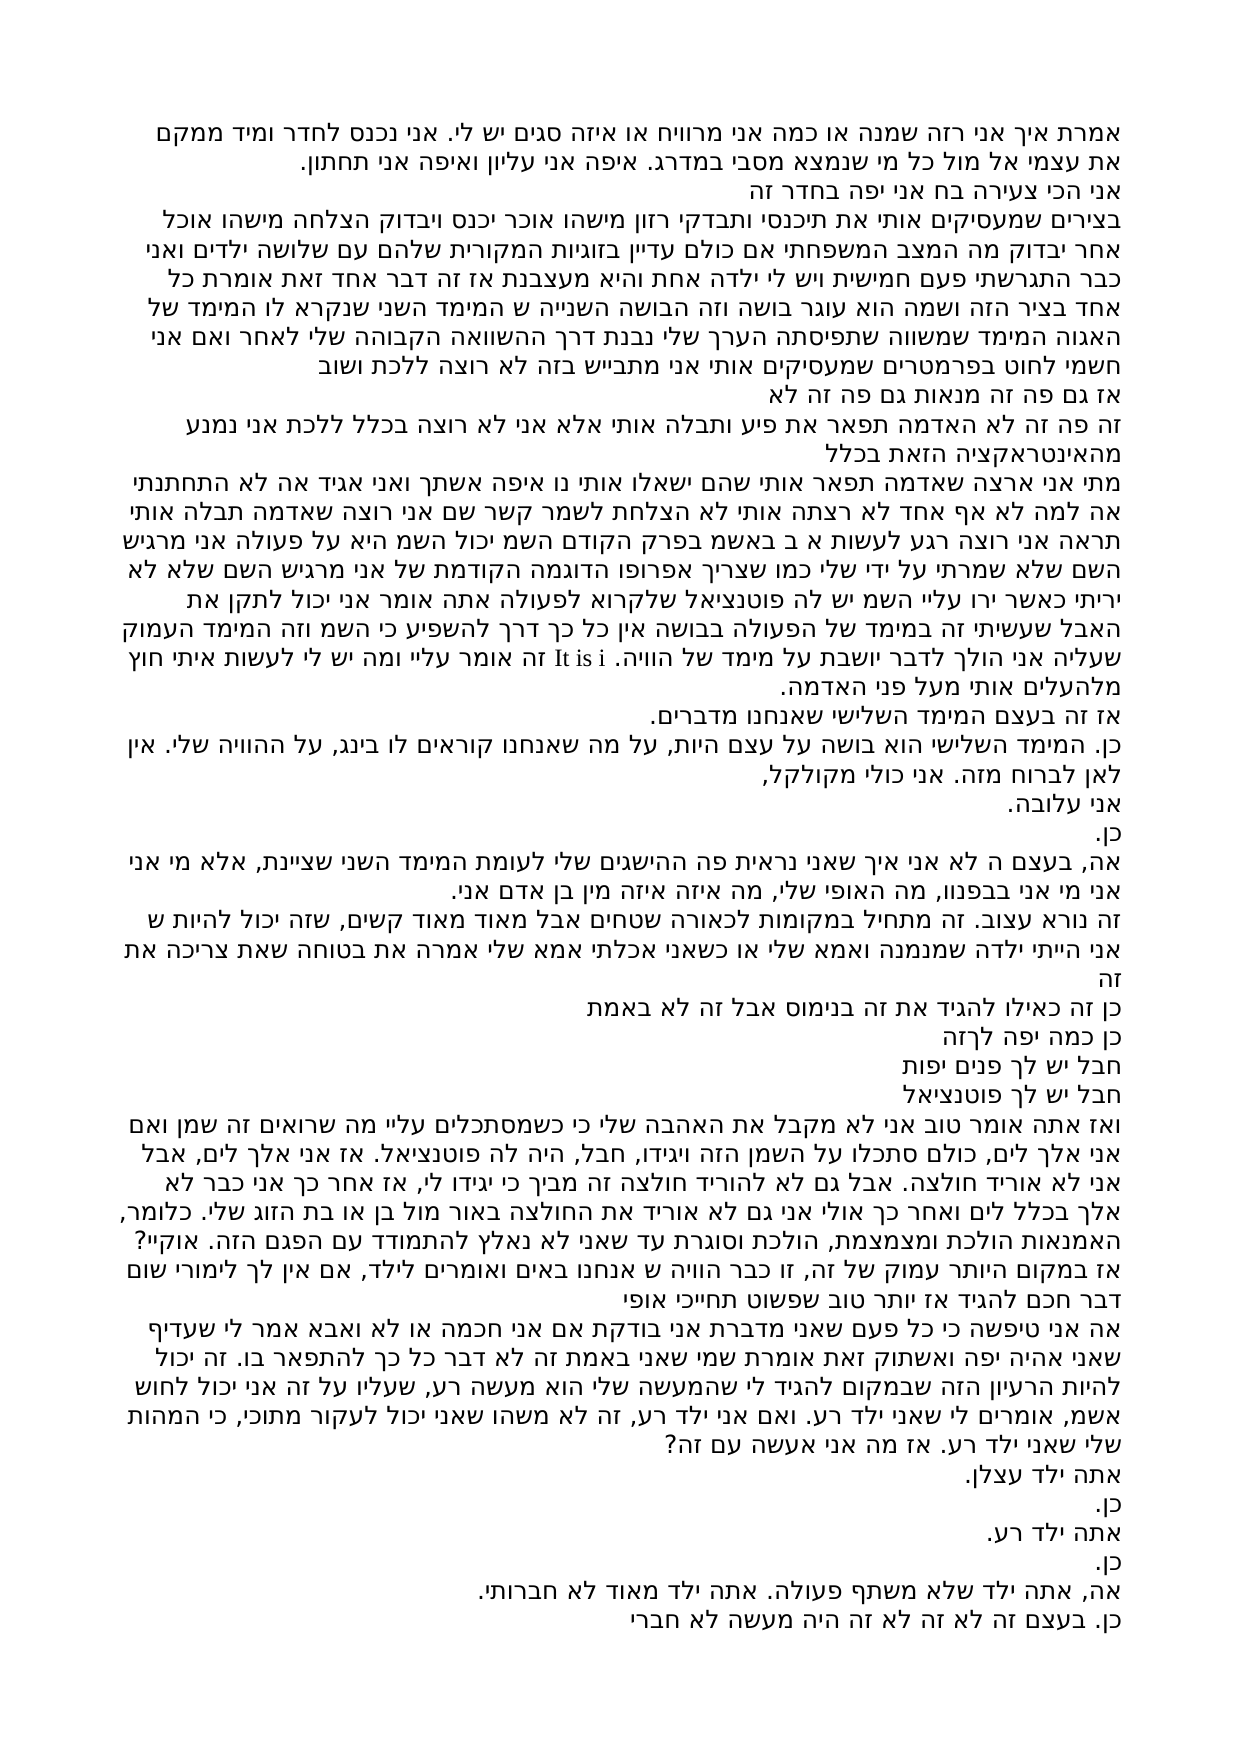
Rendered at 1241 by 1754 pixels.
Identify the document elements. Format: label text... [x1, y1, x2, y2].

text אני הכי צעירה בח אני יפה בחדר זה [118, 176, 1122, 206]
text זה נורא עצוב. זה מתחיל במקומות לכאורה שטחים אבל מאוד מאוד קשים, שזה יכול להיות ש אני הייתי ילדה שמנמנה ואמא שלי או כשאני אכלתי אמא שלי אמרה את בטוחה שאת צריכה את זה [118, 906, 1122, 993]
text חבל יש לך פוטנציאל [118, 1081, 1122, 1110]
text כן. בעצם זה לא זה לא זה היה מעשה לא חברי [118, 1606, 1122, 1635]
text מתי אני ארצה שאדמה תפאר אותי שהם ישאלו אותי נו איפה אשתך ואני אגיד אה לא התחתנתי אה למה לא אף אחד לא רצתה אותי לא הצלחת לשמר קשר שם אני רוצה שאדמה תבלה אותי תראה אני רוצה רגע לעשות א ב באשמ בפרק הקודם השמ יכול השמ היא על פעולה אני מרגיש השם שלא שמרתי על ידי שלי כמו שצריך אפרופו הדוגמה הקודמת של אני מרגיש השם שלא לא יריתי כאשר ירו עליי השמ יש לה פוטנציאל שלקרוא לפעולה אתה אומר אני יכול לתקן את האבל שעשיתי זה במימד של הפעולה בבושה אין כל כך דרך להשפיע כי השמ וזה המימד העמוק שעליה אני הולך לדבר יושבת על מימד של הוויה. It is i זה אומר עליי ומה יש לי לעשות איתי חוץ מלהעלים אותי מעל פני האדמה. [118, 468, 1122, 702]
text זה פה זה לא האדמה תפאר את פיע ותבלה אותי אלא אני לא רוצה בכלל ללכת אני נמנע מהאינטראקציה הזאת בכלל [118, 410, 1122, 468]
text כן. [118, 1489, 1122, 1518]
text בצירים שמעסיקים אותי את תיכנסי ותבדקי רזון מישהו אוכר יכנס ויבדוק הצלחה מישהו אוכל אחר יבדוק מה המצב המשפחתי אם כולם עדיין בזוגיות המקורית שלהם עם שלושה ילדים ואני כבר התגרשתי פעם חמישית ויש לי ילדה אחת והיא מעצבנת אז זה דבר אחד זאת אומרת כל אחד בציר הזה ושמה הוא עוגר בושה וזה הבושה השנייה ש המימד השני שנקרא לו המימד של האגוה המימד שמשווה שתפיסתה הערך שלי נבנת דרך ההשוואה הקבוהה שלי לאחר ואם אני חשמי לחוט בפרמטרים שמעסיקים אותי אני מתבייש בזה לא רוצה ללכת ושוב [118, 206, 1122, 381]
text אה, אתה ילד שלא משתף פעולה. אתה ילד מאוד לא חברותי. [118, 1577, 1122, 1606]
text חבל יש לך פנים יפות [118, 1052, 1122, 1081]
text אה אני טיפשה כי כל פעם שאני מדברת אני בודקת אם אני חכמה או לא ואבא אמר לי שעדיף שאני אהיה יפה ואשתוק זאת אומרת שמי שאני באמת זה לא דבר כל כך להתפאר בו. זה יכול להיות הרעיון הזה שבמקום להגיד לי שהמעשה שלי הוא מעשה רע, שעליו על זה אני יכול לחוש אשמ, אומרים לי שאני ילד רע. ואם אני ילד רע, זה לא משהו שאני יכול לעקור מתוכי, כי המהות שלי שאני ילד רע. אז מה אני אעשה עם זה? [118, 1314, 1122, 1460]
text כן. [118, 818, 1122, 847]
text אה, בעצם ה לא אני איך שאני נראית פה ההישגים שלי לעומת המימד השני שציינת, אלא מי אני אני מי אני בבפנוו, מה האופי שלי, מה איזה איזה מין בן אדם אני. [118, 847, 1122, 906]
text אז גם פה זה מנאות גם פה זה לא [118, 381, 1122, 410]
text אז זה בעצם המימד השלישי שאנחנו מדברים. [118, 702, 1122, 731]
text כן. [118, 1547, 1122, 1577]
text כן כמה יפה לךזה [118, 1022, 1122, 1052]
text כן. המימד השלישי הוא בושה על עצם היות, על מה שאנחנו קוראים לו בינג, על ההוויה שלי. אין לאן לברוח מזה. אני כולי מקולקל, [118, 731, 1122, 789]
text אמרת איך אני רזה שמנה או כמה אני מרוויח או איזה סגים יש לי. אני נכנס לחדר ומיד ממקם את עצמי אל מול כל מי שנמצא מסבי במדרג. איפה אני עליון ואיפה אני תחתון. [118, 118, 1122, 176]
text אתה ילד עצלן. [118, 1460, 1122, 1489]
text כן זה כאילו להגיד את זה בנימוס אבל זה לא באמת [118, 993, 1122, 1022]
text אתה ילד רע. [118, 1518, 1122, 1547]
text ואז אתה אומר טוב אני לא מקבל את האהבה שלי כי כשמסתכלים עליי מה שרואים זה שמן ואם אני אלך לים, כולם סתכלו על השמן הזה ויגידו, חבל, היה לה פוטנציאל. אז אני אלך לים, אבל אני לא אוריד חולצה. אבל גם לא להוריד חולצה זה מביך כי יגידו לי, אז אחר כך אני כבר לא אלך בכלל לים ואחר כך אולי אני גם לא אוריד את החולצה באור מול בן או בת הזוג שלי. כלומר, האמנאות הולכת ומצמצמת, הולכת וסוגרת עד שאני לא נאלץ להתמודד עם הפגם הזה. אוקיי? אז במקום היותר עמוק של זה, זו כבר הוויה ש אנחנו באים ואומרים לילד, אם אין לך לימורי שום דבר חכם להגיד אז יותר טוב שפשוט תחייכי אופי [118, 1110, 1122, 1314]
text אני עלובה. [118, 789, 1122, 818]
